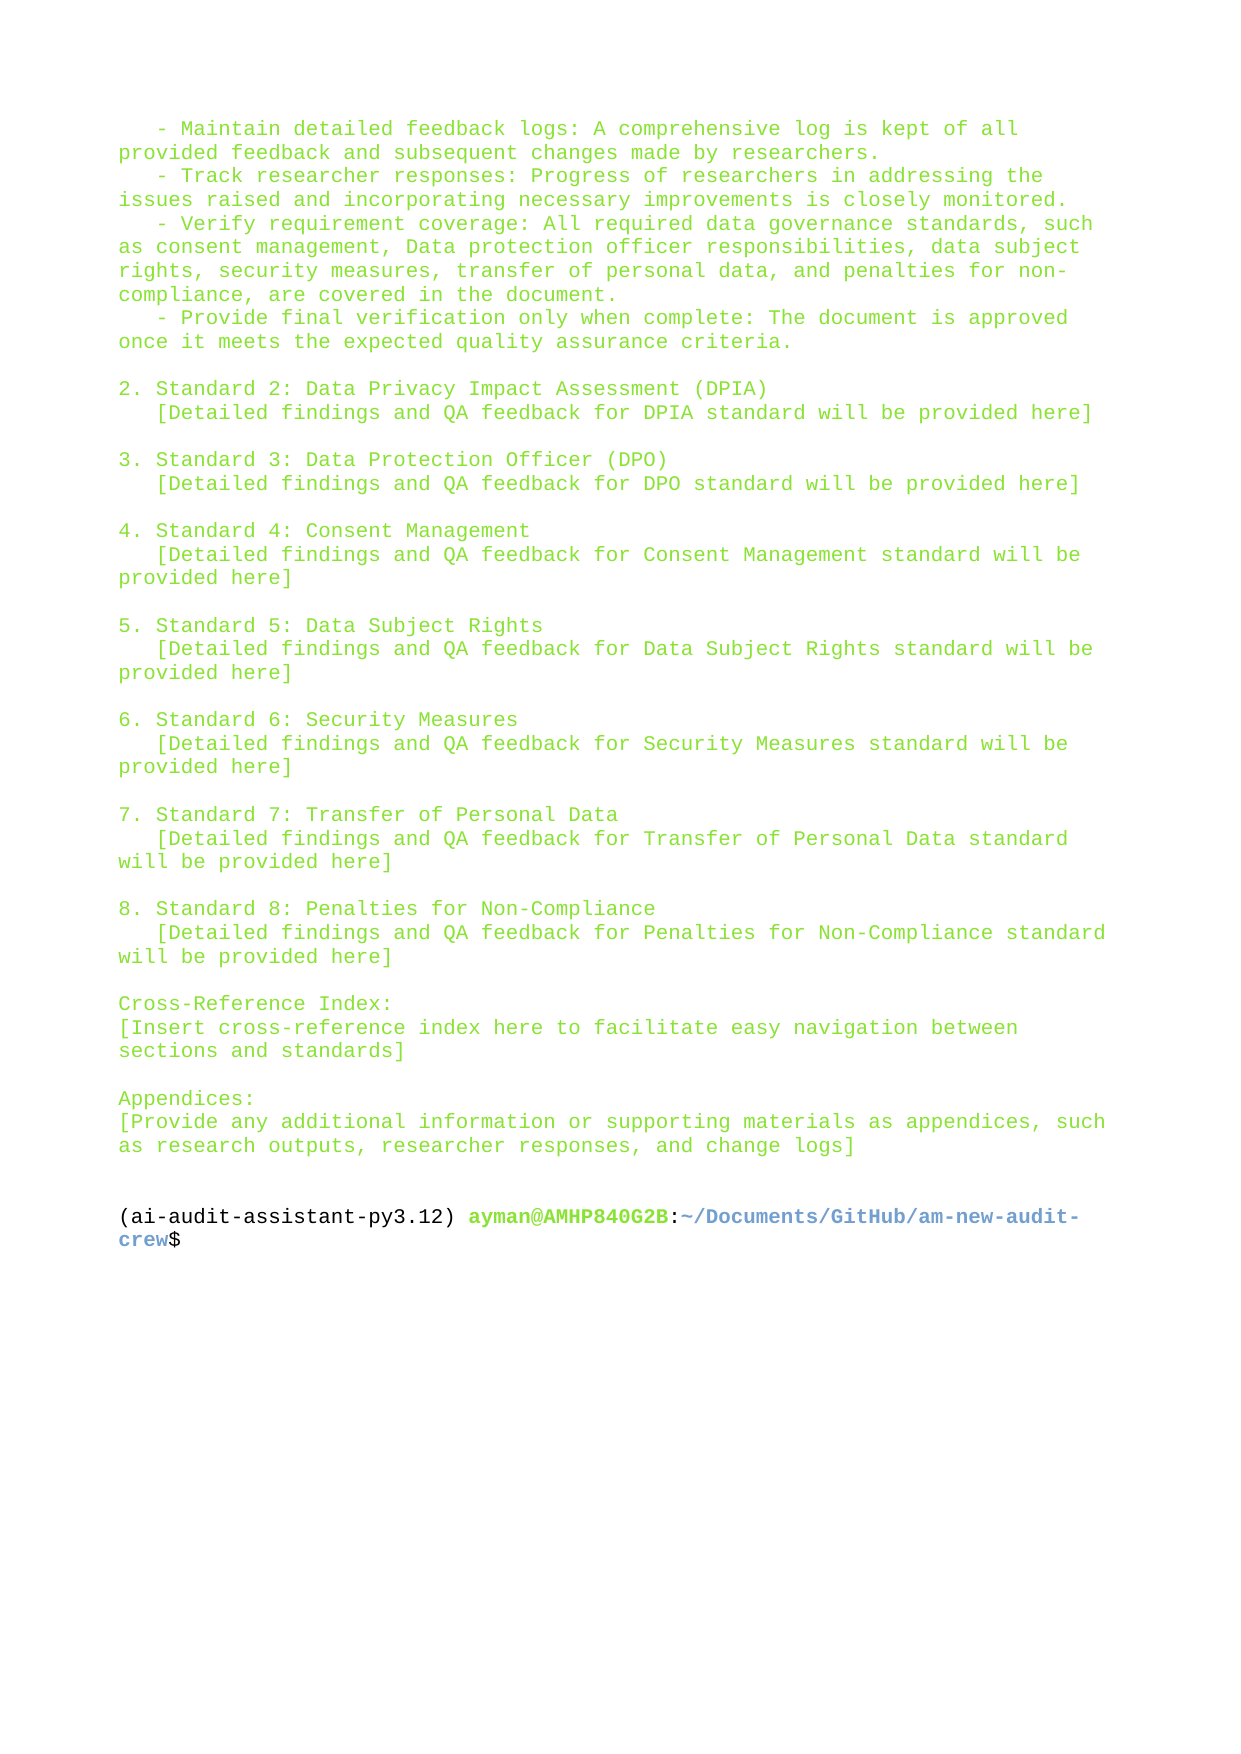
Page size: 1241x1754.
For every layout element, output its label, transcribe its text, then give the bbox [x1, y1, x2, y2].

text [Detailed findings and QA feedback for DPIA standard will be provided here] [118, 402, 1122, 426]
text - Provide final verification only when complete: The document is approved once it meets the expected quality assurance criteria. [118, 307, 1122, 354]
text Appendices: [118, 1088, 1122, 1111]
text [Detailed findings and QA feedback for Security Measures standard will be provided here] [118, 733, 1122, 780]
text - Verify requirement coverage: All required data governance standards, such as consent management, Data protection officer responsibilities, data subject rights, security measures, transfer of personal data, and penalties for non-compliance, are covered in the document. [118, 213, 1122, 307]
text [Detailed findings and QA feedback for Transfer of Personal Data standard will be provided here] [118, 827, 1122, 875]
text [Insert cross-reference index here to facilitate easy navigation between sections and standards] [118, 1017, 1122, 1064]
text 5. Standard 5: Data Subject Rights [118, 615, 1122, 638]
text Cross-Reference Index: [118, 993, 1122, 1017]
text 4. Standard 4: Consent Management [118, 520, 1122, 544]
text 2. Standard 2: Data Privacy Impact Assessment (DPIA) [118, 378, 1122, 402]
text [Provide any additional information or supporting materials as appendices, such as research outputs, researcher responses, and change logs] [118, 1111, 1122, 1158]
text - Maintain detailed feedback logs: A comprehensive log is kept of all provided feedback and subsequent changes made by researchers. [118, 118, 1122, 165]
text - Track researcher responses: Progress of researchers in addressing the issues raised and incorporating necessary improvements is closely monitored. [118, 165, 1122, 213]
text 3. Standard 3: Data Protection Officer (DPO) [118, 449, 1122, 473]
text [Detailed findings and QA feedback for Data Subject Rights standard will be provided here] [118, 638, 1122, 686]
text 7. Standard 7: Transfer of Personal Data [118, 804, 1122, 827]
text (ai-audit-assistant-py3.12) ayman@AMHP840G2B:~/Documents/GitHub/am-new-audit-crew$ [118, 1206, 1122, 1253]
text 6. Standard 6: Security Measures [118, 709, 1122, 733]
text [Detailed findings and QA feedback for Penalties for Non-Compliance standard will be provided here] [118, 922, 1122, 969]
text [Detailed findings and QA feedback for DPO standard will be provided here] [118, 473, 1122, 496]
text 8. Standard 8: Penalties for Non-Compliance [118, 898, 1122, 922]
text [Detailed findings and QA feedback for Consent Management standard will be provided here] [118, 544, 1122, 591]
